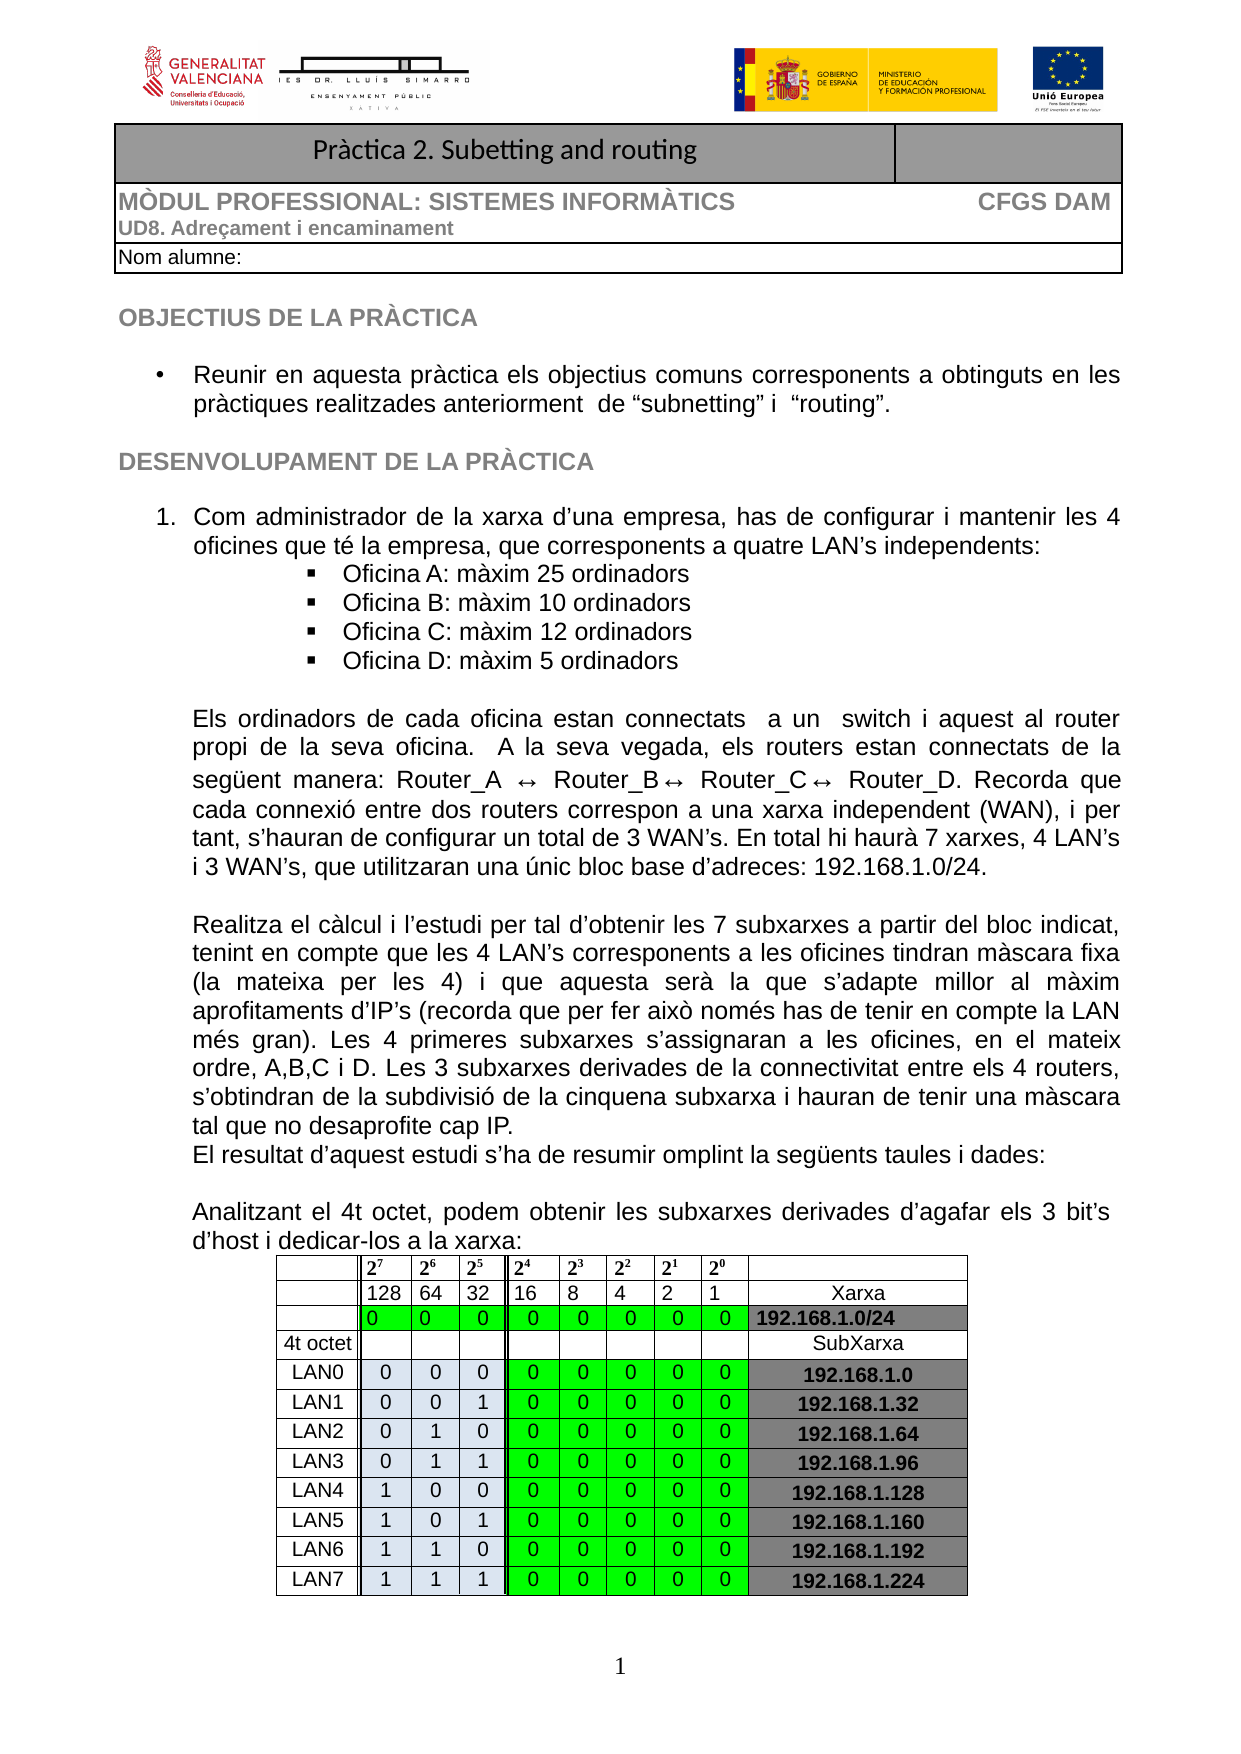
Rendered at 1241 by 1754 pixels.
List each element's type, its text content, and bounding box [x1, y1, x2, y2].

list Com administrador de la xarxa d’una empresa, has de configurar i mantenir les 4 oficines que té la empresa, que corresponents a quatre LAN’s independents: [156, 502, 1122, 559]
table_cell 0 [460, 1306, 504, 1330]
table_cell LAN1 [277, 1390, 357, 1418]
table_cell 1 [460, 1390, 504, 1418]
table_cell 1 [459, 1567, 506, 1595]
table_header 20 [702, 1256, 748, 1280]
table_cell 192.168.1.0 [749, 1360, 967, 1389]
table_cell 0 [607, 1567, 654, 1595]
table_cell 64 [412, 1281, 459, 1305]
table_cell LAN0 [277, 1360, 357, 1389]
table_header 25 [460, 1256, 504, 1280]
table_cell [607, 1331, 654, 1359]
list Reunir en aquesta pràctica els objectius comuns corresponents a obtinguts en les pràctiques realitzades anteriorment de “subnetting” i “routing”. [156, 360, 1122, 418]
text DESENVOLUPAMENT DE LA PRÀCTICA [118, 447, 1122, 476]
table_cell 1 [412, 1567, 459, 1595]
table_cell 0 [655, 1360, 701, 1389]
table_cell 0 [702, 1508, 748, 1536]
table_cell 8 [560, 1281, 606, 1305]
picture [1032, 46, 1104, 112]
list Oficina B: màxim 10 ordinadors [305, 588, 1122, 617]
table_cell 0 [509, 1508, 559, 1536]
picture [142, 40, 490, 122]
table_cell 0 [509, 1449, 559, 1477]
table_cell LAN2 [277, 1419, 357, 1448]
text OBJECTIUS DE LA PRÀCTICA [118, 303, 1122, 332]
table_cell 0 [655, 1567, 701, 1595]
table_cell 0 [509, 1390, 559, 1418]
table_cell 0 [655, 1508, 701, 1536]
list Oficina C: màxim 12 ordinadors [305, 617, 1122, 646]
table_cell 0 [460, 1419, 504, 1448]
table_cell 0 [362, 1360, 411, 1389]
table_cell 0 [702, 1478, 748, 1507]
table_cell 192.168.1.224 [749, 1567, 967, 1595]
table_cell 0 [509, 1537, 559, 1566]
table_cell 0 [560, 1478, 606, 1507]
table_cell 0 [412, 1390, 459, 1418]
table_cell 1 [460, 1508, 504, 1536]
table_cell 192.168.1.0/24 [749, 1306, 967, 1330]
table_cell 192.168.1.64 [749, 1419, 967, 1448]
table_cell 0 [655, 1306, 701, 1330]
table_cell LAN5 [277, 1508, 357, 1536]
table_cell [277, 1281, 357, 1305]
text Analitzant el 4t octet, podem obtenir les subxarxes derivades d’agafar els 3 bit’s d’host i dedicar-los a la xarxa: [118, 1197, 1122, 1254]
table_cell [412, 1331, 459, 1359]
table_cell 0 [702, 1449, 748, 1477]
table_cell 0 [509, 1567, 559, 1595]
table_cell 1 [412, 1449, 459, 1477]
table_cell 0 [607, 1508, 654, 1536]
table_cell 0 [560, 1567, 606, 1595]
table_cell 0 [560, 1537, 606, 1566]
table_cell 0 [607, 1478, 654, 1507]
table_cell 2 [655, 1281, 701, 1305]
table_cell 0 [607, 1306, 654, 1330]
table_cell [655, 1331, 701, 1359]
table_cell 0 [702, 1537, 748, 1566]
table_cell 32 [460, 1281, 504, 1305]
table_header [277, 1256, 357, 1280]
table_cell 1 [460, 1449, 504, 1477]
table_cell 0 [560, 1449, 606, 1477]
table_cell 0 [655, 1390, 701, 1418]
table_header 26 [412, 1256, 459, 1280]
table_cell 1 [412, 1537, 459, 1566]
table_cell 0 [607, 1537, 654, 1566]
table_cell 0 [560, 1508, 606, 1536]
table_header 23 [560, 1256, 606, 1280]
table_cell [509, 1331, 559, 1359]
table_cell 0 [560, 1419, 606, 1448]
table_cell 1 [412, 1419, 459, 1448]
table_cell 0 [655, 1419, 701, 1448]
table_cell 0 [702, 1419, 748, 1448]
table_cell 1 [362, 1567, 411, 1595]
table_cell [560, 1331, 606, 1359]
table_cell 1 [362, 1537, 411, 1566]
table_cell 0 [412, 1306, 459, 1330]
picture [732, 46, 998, 113]
table_cell 0 [412, 1360, 459, 1389]
table_cell 192.168.1.96 [749, 1449, 967, 1477]
table_cell 1 [362, 1508, 411, 1536]
table_cell 0 [362, 1390, 411, 1418]
table_cell 0 [460, 1360, 504, 1389]
table_cell 192.168.1.160 [749, 1508, 967, 1536]
table_cell 0 [460, 1478, 504, 1507]
table_cell 0 [560, 1306, 606, 1330]
text Els ordinadors de cada oficina estan connectats a un switch i aquest al router propi de la seva oficina. A la seva vegada, els routers estan connectats de la següent manera: Router_A ↔ Router_B↔ Router_C↔ Router_D. Recorda que cada connexió entre dos routers correspon a una xarxa independent (WAN), i per tant, s’hauran de configurar un total de 3 WAN’s. En total hi haurà 7 xarxes, 4 LAN’s i 3 WAN’s, que utilitzaran una únic bloc base d’adreces: 192.168.1.0/24. [192, 703, 1122, 881]
table_cell 0 [362, 1419, 411, 1448]
table_header [749, 1256, 967, 1280]
table_cell [277, 1306, 357, 1330]
table_header 21 [655, 1256, 701, 1280]
table_cell 0 [607, 1390, 654, 1418]
table_cell 192.168.1.32 [749, 1390, 967, 1418]
table_cell LAN6 [277, 1537, 357, 1566]
table_cell 4t octet [277, 1331, 357, 1359]
table_cell 1 [362, 1478, 411, 1507]
table_header 27 [362, 1256, 411, 1280]
table_cell 1 [702, 1281, 748, 1305]
table_cell [460, 1331, 504, 1359]
table_cell 0 [509, 1360, 559, 1389]
table_cell LAN7 [277, 1567, 357, 1595]
table_cell 0 [702, 1390, 748, 1418]
table_header 22 [607, 1256, 654, 1280]
table_cell [702, 1331, 748, 1359]
table_cell [362, 1331, 411, 1359]
table_cell 0 [655, 1478, 701, 1507]
table_cell 0 [655, 1537, 701, 1566]
table_cell 0 [607, 1449, 654, 1477]
table_header 24 [509, 1256, 559, 1280]
table_cell Xarxa [749, 1281, 967, 1305]
table_cell 0 [560, 1390, 606, 1418]
table_cell 128 [362, 1281, 411, 1305]
table_cell 0 [460, 1537, 504, 1566]
table_cell 4 [607, 1281, 654, 1305]
table_cell 16 [509, 1281, 559, 1305]
table_cell 192.168.1.192 [749, 1537, 967, 1566]
table_cell 0 [702, 1360, 748, 1389]
table_cell 192.168.1.128 [749, 1478, 967, 1507]
text Realitza el càlcul i l’estudi per tal d’obtenir les 7 subxarxes a partir del bloc indicat, tenint en compte que les 4 LAN’s corresponents a les oficines tindran màscara fixa (la mateixa per les 4) i que aquesta serà la que s’adapte millor al màxim aprofitaments d’IP’s (recorda que per fer això només has de tenir en compte la LAN més gran). Les 4 primeres subxarxes s’assignaran a les oficines, en el mateix ordre, A,B,C i D. Les 3 subxarxes derivades de la connectivitat entre els 4 routers, s’obtindran de la subdivisió de la cinquena subxarxa i hauran de tenir una màscara tal que no desaprofite cap IP. [192, 909, 1122, 1139]
table_cell SubXarxa [749, 1331, 967, 1359]
table_cell 0 [560, 1360, 606, 1389]
table_cell 0 [702, 1306, 748, 1330]
table_cell 0 [412, 1508, 459, 1536]
table_cell 0 [412, 1478, 459, 1507]
table_cell 0 [509, 1478, 559, 1507]
table_cell 0 [362, 1449, 411, 1477]
list Oficina A: màxim 25 ordinadors [305, 559, 1122, 588]
table_cell 0 [702, 1567, 748, 1595]
table_cell LAN3 [277, 1449, 357, 1477]
list Oficina D: màxim 5 ordinadors [305, 646, 1122, 675]
table_cell 0 [607, 1419, 654, 1448]
table_cell 0 [362, 1306, 411, 1330]
text El resultat d’aquest estudi s’ha de resumir omplint la següents taules i dades: [192, 1139, 1122, 1168]
table_cell 0 [655, 1449, 701, 1477]
table_cell 0 [509, 1306, 559, 1330]
table_cell 0 [509, 1419, 559, 1448]
table_cell 0 [607, 1360, 654, 1389]
table_cell LAN4 [277, 1478, 357, 1507]
